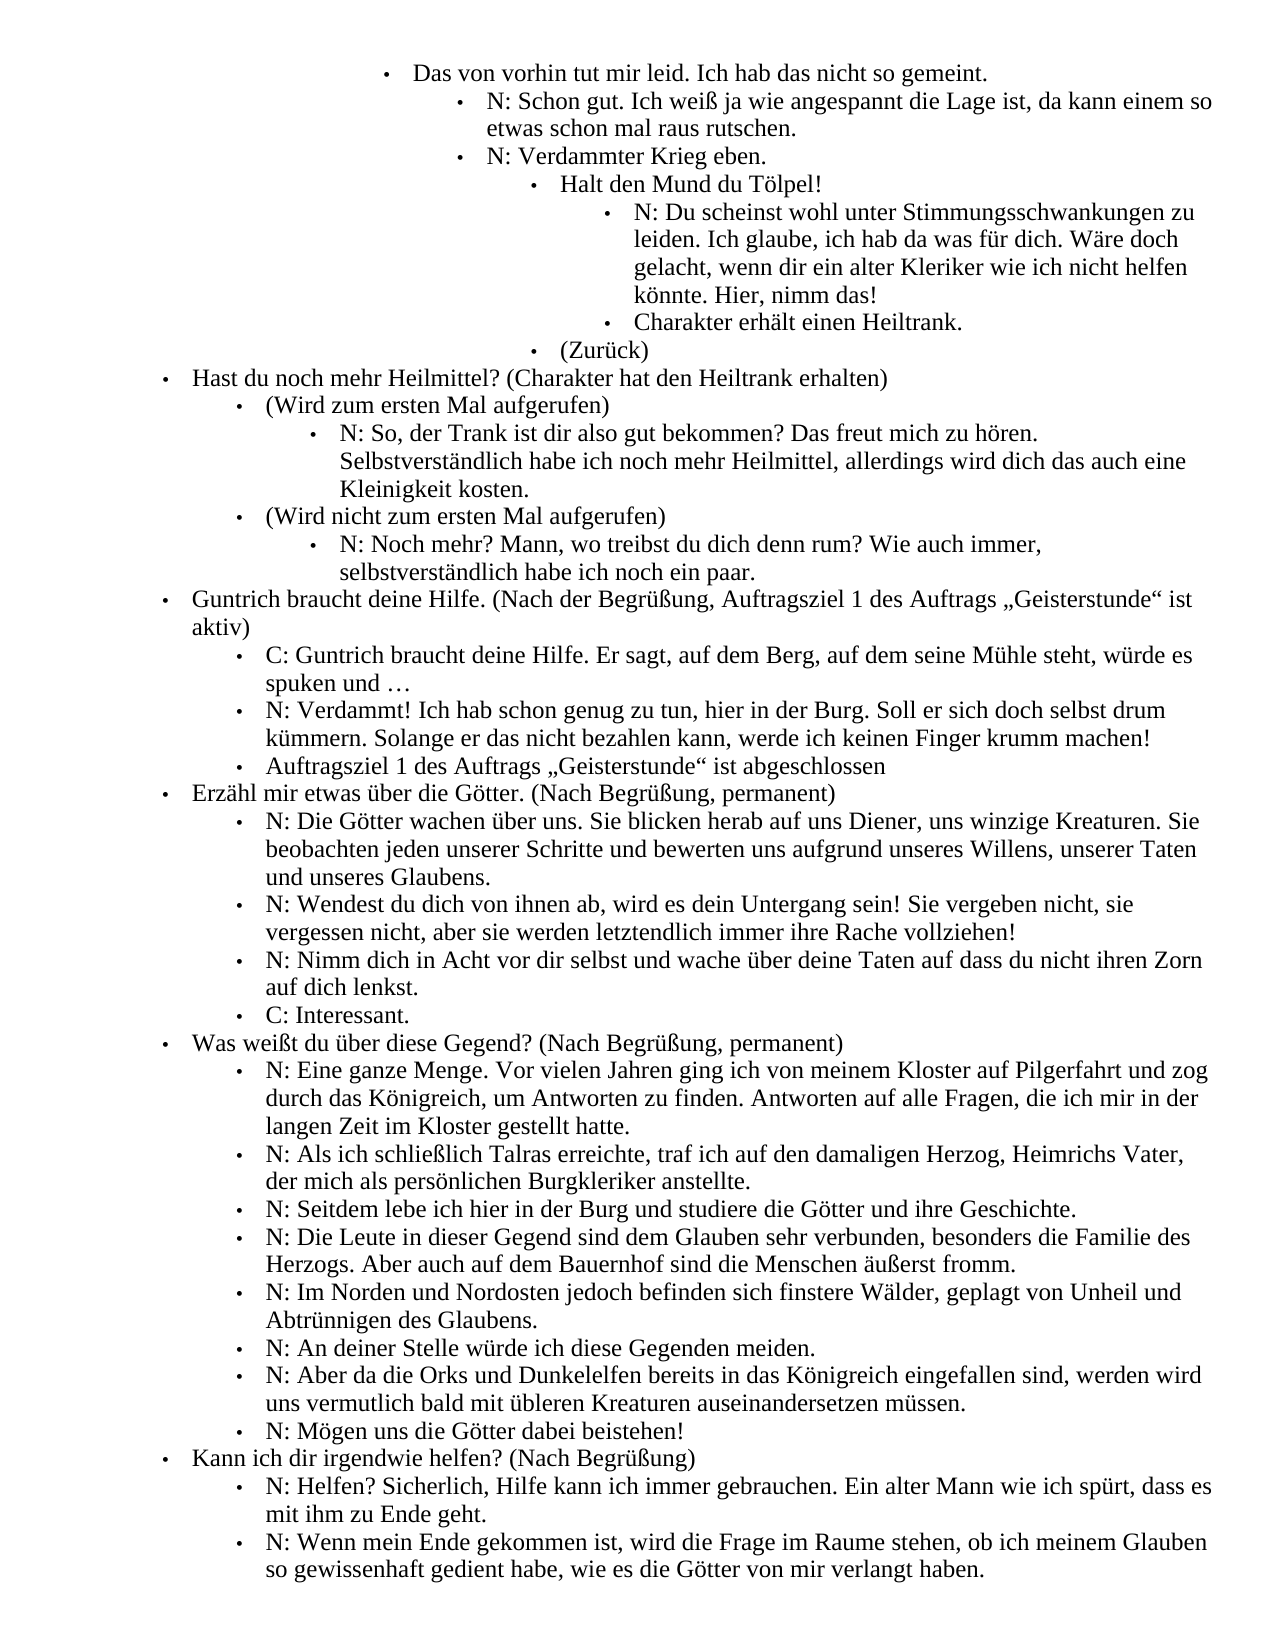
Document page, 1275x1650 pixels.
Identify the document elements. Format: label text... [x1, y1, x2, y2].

list N: Du scheinst wohl unter Stimmungsschwankungen zu leiden. Ich glaube, ich hab da was für dich. Wäre doch gelacht, wenn dir ein alter Kleriker wie ich nicht helfen könnte. Hier, nimm das! [604, 198, 1216, 308]
list N: An deiner Stelle würde ich diese Gegenden meiden. [236, 1334, 1216, 1361]
list N: Aber da die Orks und Dunkelelfen bereits in das Königreich eingefallen sind, werden wird uns vermutlich bald mit übleren Kreaturen auseinandersetzen müssen. [236, 1361, 1216, 1417]
list Das von vorhin tut mir leid. Ich hab das nicht so gemeint. [383, 59, 1216, 87]
list N: Wendest du dich von ihnen ab, wird es dein Untergang sein! Sie vergeben nicht, sie vergessen nicht, aber sie werden letztendlich immer ihre Rache vollziehen! [236, 890, 1216, 946]
list N: Mögen uns die Götter dabei beistehen! [236, 1417, 1216, 1444]
list N: Die Leute in dieser Gegend sind dem Glauben sehr verbunden, besonders die Familie des Herzogs. Aber auch auf dem Bauernhof sind die Menschen äußerst fromm. [236, 1223, 1216, 1278]
list C: Guntrich braucht deine Hilfe. Er sagt, auf dem Berg, auf dem seine Mühle steht, würde es spuken und … [236, 641, 1216, 696]
list Auftragsziel 1 des Auftrags „Geisterstunde“ ist abgeschlossen [236, 752, 1216, 779]
list (Wird nicht zum ersten Mal aufgerufen) [236, 502, 1216, 530]
list Hast du noch mehr Heilmittel? (Charakter hat den Heiltrank erhalten) [162, 364, 1216, 392]
list Guntrich braucht deine Hilfe. (Nach der Begrüßung, Auftragsziel 1 des Auftrags „Geisterstunde“ ist aktiv) [162, 586, 1216, 641]
list N: Noch mehr? Mann, wo treibst du dich denn rum? Wie auch immer, selbstverständlich habe ich noch ein paar. [310, 530, 1216, 586]
list N: Nimm dich in Acht vor dir selbst und wache über deine Taten auf dass du nicht ihren Zorn auf dich lenkst. [236, 946, 1216, 1001]
list N: So, der Trank ist dir also gut bekommen? Das freut mich zu hören. Selbstverständlich habe ich noch mehr Heilmittel, allerdings wird dich das auch eine Kleinigkeit kosten. [310, 419, 1216, 502]
list N: Helfen? Sicherlich, Hilfe kann ich immer gebrauchen. Ein alter Mann wie ich spürt, dass es mit ihm zu Ende geht. [236, 1472, 1216, 1528]
list Erzähl mir etwas über die Götter. (Nach Begrüßung, permanent) [162, 779, 1216, 807]
list N: Als ich schließlich Talras erreichte, traf ich auf den damaligen Herzog, Heimrichs Vater, der mich als persönlichen Burgkleriker anstellte. [236, 1140, 1216, 1195]
list Was weißt du über diese Gegend? (Nach Begrüßung, permanent) [162, 1029, 1216, 1057]
list Charakter erhält einen Heiltrank. [604, 308, 1216, 336]
list (Wird zum ersten Mal aufgerufen) [236, 392, 1216, 419]
list N: Verdammt! Ich hab schon genug zu tun, hier in der Burg. Soll er sich doch selbst drum kümmern. Solange er das nicht bezahlen kann, werde ich keinen Finger krumm machen! [236, 696, 1216, 752]
list N: Die Götter wachen über uns. Sie blicken herab auf uns Diener, uns winzige Kreaturen. Sie beobachten jeden unserer Schritte und bewerten uns aufgrund unseres Willens, unserer Taten und unseres Glaubens. [236, 807, 1216, 890]
list N: Wenn mein Ende gekommen ist, wird die Frage im Raume stehen, ob ich meinem Glauben so gewissenhaft gedient habe, wie es die Götter von mir verlangt haben. [236, 1528, 1216, 1583]
list N: Eine ganze Menge. Vor vielen Jahren ging ich von meinem Kloster auf Pilgerfahrt und zog durch das Königreich, um Antworten zu finden. Antworten auf alle Fragen, die ich mir in der langen Zeit im Kloster gestellt hatte. [236, 1057, 1216, 1140]
list (Zurück) [531, 336, 1216, 364]
list Halt den Mund du Tölpel! [531, 170, 1216, 198]
list N: Seitdem lebe ich hier in der Burg und studiere die Götter und ihre Geschichte. [236, 1195, 1216, 1223]
list N: Im Norden und Nordosten jedoch befinden sich finstere Wälder, geplagt von Unheil und Abtrünnigen des Glaubens. [236, 1278, 1216, 1334]
list Kann ich dir irgendwie helfen? (Nach Begrüßung) [162, 1444, 1216, 1472]
list N: Schon gut. Ich weiß ja wie angespannt die Lage ist, da kann einem so etwas schon mal raus rutschen. [457, 87, 1216, 142]
list N: Verdammter Krieg eben. [457, 142, 1216, 170]
list C: Interessant. [236, 1001, 1216, 1029]
